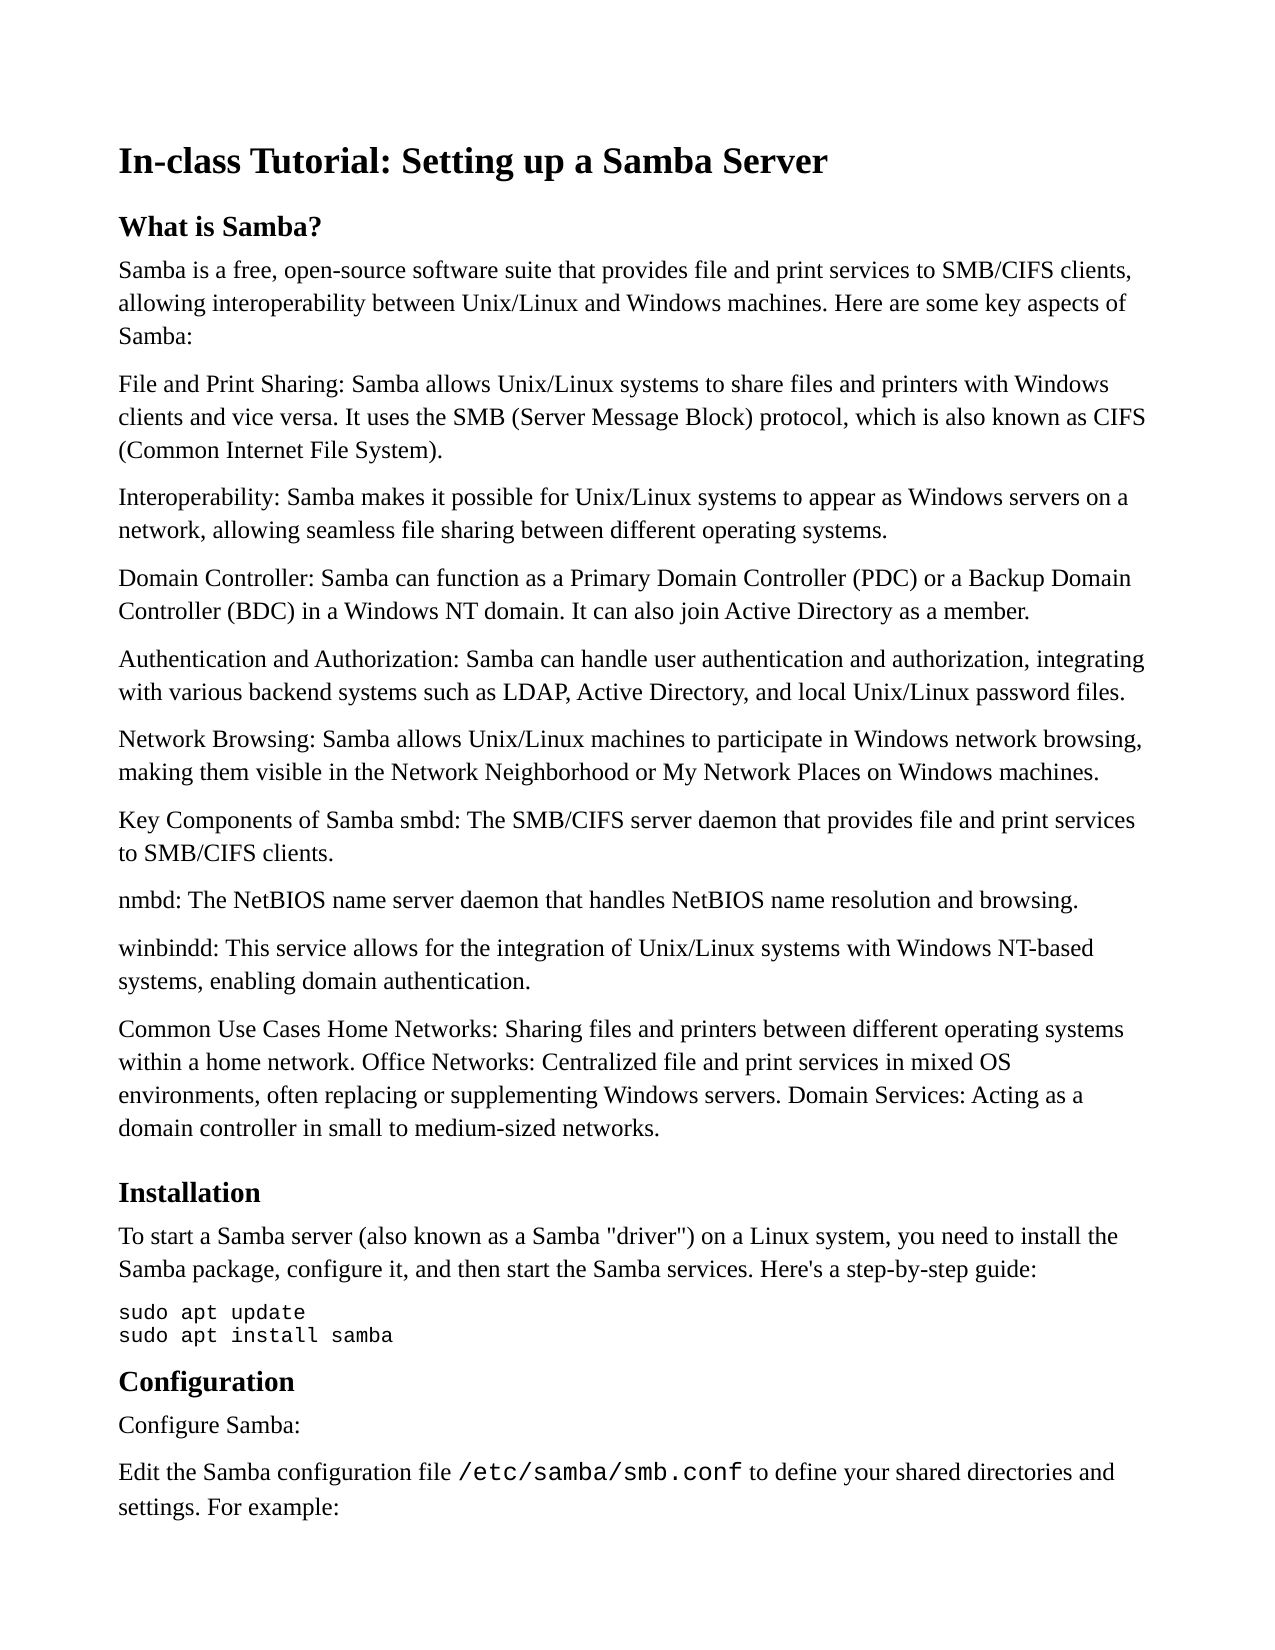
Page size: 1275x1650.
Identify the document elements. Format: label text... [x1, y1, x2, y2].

text Network Browsing: Samba allows Unix/Linux machines to participate in Windows network browsing, making them visible in the Network Neighborhood or My Network Places on Windows machines. [118, 724, 1157, 786]
subtitle What is Samba? [118, 209, 1157, 243]
text To start a Samba server (also known as a Samba "driver") on a Linux system, you need to install the Samba package, configure it, and then start the Samba services. Here's a step-by-step guide: [118, 1221, 1157, 1283]
subtitle In-class Tutorial: Setting up a Samba Server [118, 139, 1157, 182]
text Configure Samba: [118, 1410, 1157, 1438]
text sudo apt update [118, 1302, 1157, 1325]
text sudo apt install samba [118, 1325, 1157, 1349]
text Common Use Cases Home Networks: Sharing files and printers between different operating systems within a home network. Office Networks: Centralized file and print services in mixed OS environments, often replacing or supplementing Windows servers. Domain Services: Acting as a domain controller in small to medium-sized networks. [118, 1014, 1157, 1142]
text Edit the Samba configuration file /etc/samba/smb.conf to define your shared directories and settings. For example: [118, 1457, 1157, 1521]
subtitle Installation [118, 1175, 1157, 1209]
text winbindd: This service allows for the integration of Unix/Linux systems with Windows NT-based systems, enabling domain authentication. [118, 933, 1157, 995]
text Key Components of Samba smbd: The SMB/CIFS server daemon that provides file and print services to SMB/CIFS clients. [118, 805, 1157, 867]
text Domain Controller: Samba can function as a Primary Domain Controller (PDC) or a Backup Domain Controller (BDC) in a Windows NT domain. It can also join Active Directory as a member. [118, 563, 1157, 625]
text File and Print Sharing: Samba allows Unix/Linux systems to share files and printers with Windows clients and vice versa. It uses the SMB (Server Message Block) protocol, which is also known as CIFS (Common Internet File System). [118, 369, 1157, 464]
text nmbd: The NetBIOS name server daemon that handles NetBIOS name resolution and browsing. [118, 886, 1157, 914]
subtitle Configuration [118, 1364, 1157, 1397]
text Samba is a free, open-source software suite that provides file and print services to SMB/CIFS clients, allowing interoperability between Unix/Linux and Windows machines. Here are some key aspects of Samba: [118, 255, 1157, 350]
text Interoperability: Samba makes it possible for Unix/Linux systems to appear as Windows servers on a network, allowing seamless file sharing between different operating systems. [118, 482, 1157, 544]
text Authentication and Authorization: Samba can handle user authentication and authorization, integrating with various backend systems such as LDAP, Active Directory, and local Unix/Linux password files. [118, 644, 1157, 706]
